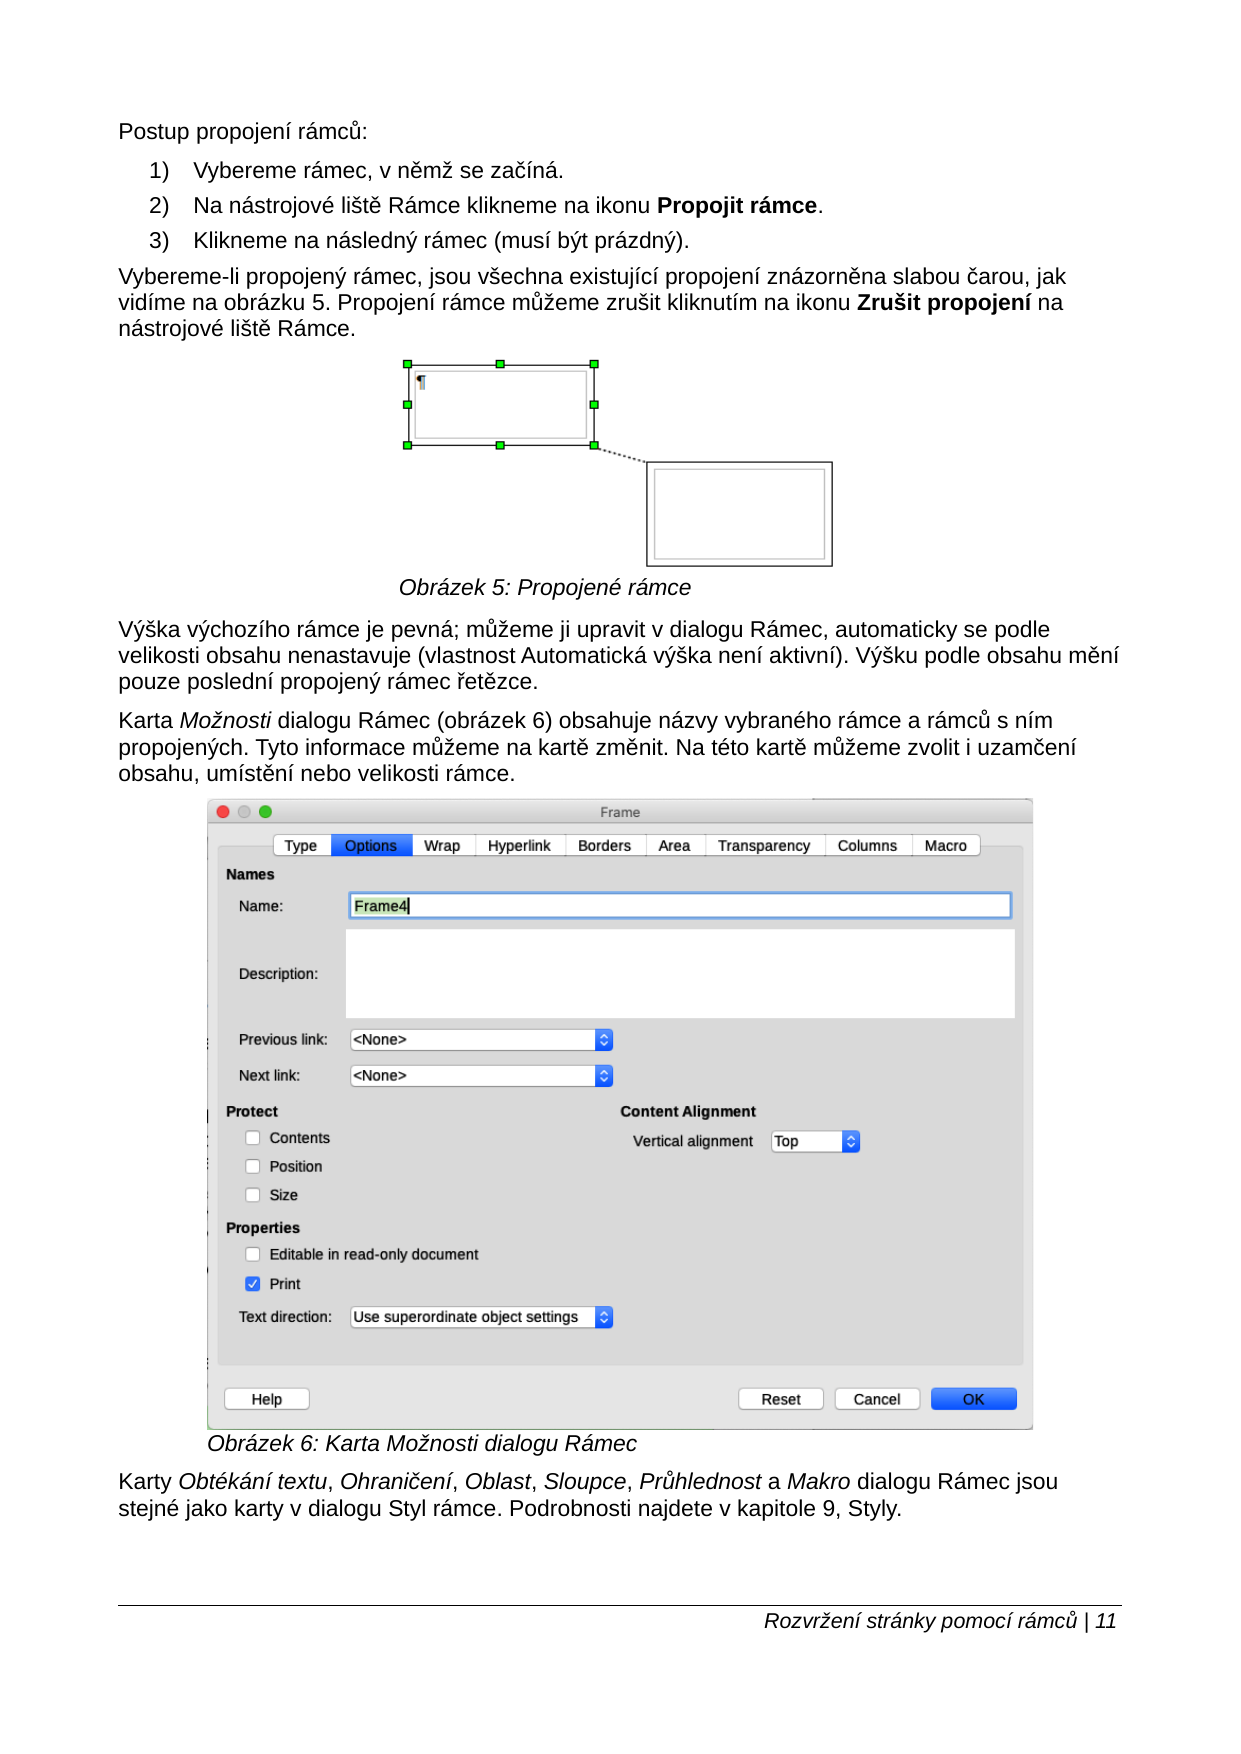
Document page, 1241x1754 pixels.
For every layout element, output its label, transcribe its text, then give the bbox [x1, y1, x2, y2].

list Vybereme rámec, v němž se začíná. [169, 157, 1122, 183]
text Karty Obtékání textu, Ohraničení, Oblast, Sloupce, Průhlednost a Makro dialogu Rámec jsou stejné jako karty v dialogu Styl rámce. Podrobnosti najdete v kapitole 9, Styly. [118, 1468, 1122, 1521]
text Karta Možnosti dialogu Rámec (obrázek 6) obsahuje názvy vybraného rámce a rámců s ním propojených. Tyto informace můžeme na kartě změnit. Na této kartě můžeme zvolit i uzamčení obsahu, umístění nebo velikosti rámce. [118, 707, 1122, 786]
list Na nástrojové liště Rámce klikneme na ikonu Propojit rámce. [169, 192, 1122, 218]
picture [398, 354, 842, 574]
picture [207, 798, 1034, 1430]
list Postup propojení rámců: [118, 118, 1122, 144]
list Klikneme na následný rámec (musí být prázdný). [169, 227, 1122, 254]
text Obrázek 6: Karta Možnosti dialogu Rámec [207, 1430, 1033, 1456]
text Vybereme-li propojený rámec, jsou všechna existující propojení znázorněna slabou čarou, jak vidíme na obrázku 5. Propojení rámce můžeme zrušit kliknutím na ikonu Zrušit propojení na nástrojové liště Rámce. [118, 263, 1122, 342]
text Výška výchozího rámce je pevná; můžeme ji upravit v dialogu Rámec, automaticky se podle velikosti obsahu nenastavuje (vlastnost Automatická výška není aktivní). Výšku podle obsahu mění pouze poslední propojený rámec řetězce. [118, 616, 1122, 695]
text Obrázek 5: Propojené rámce [399, 574, 842, 600]
